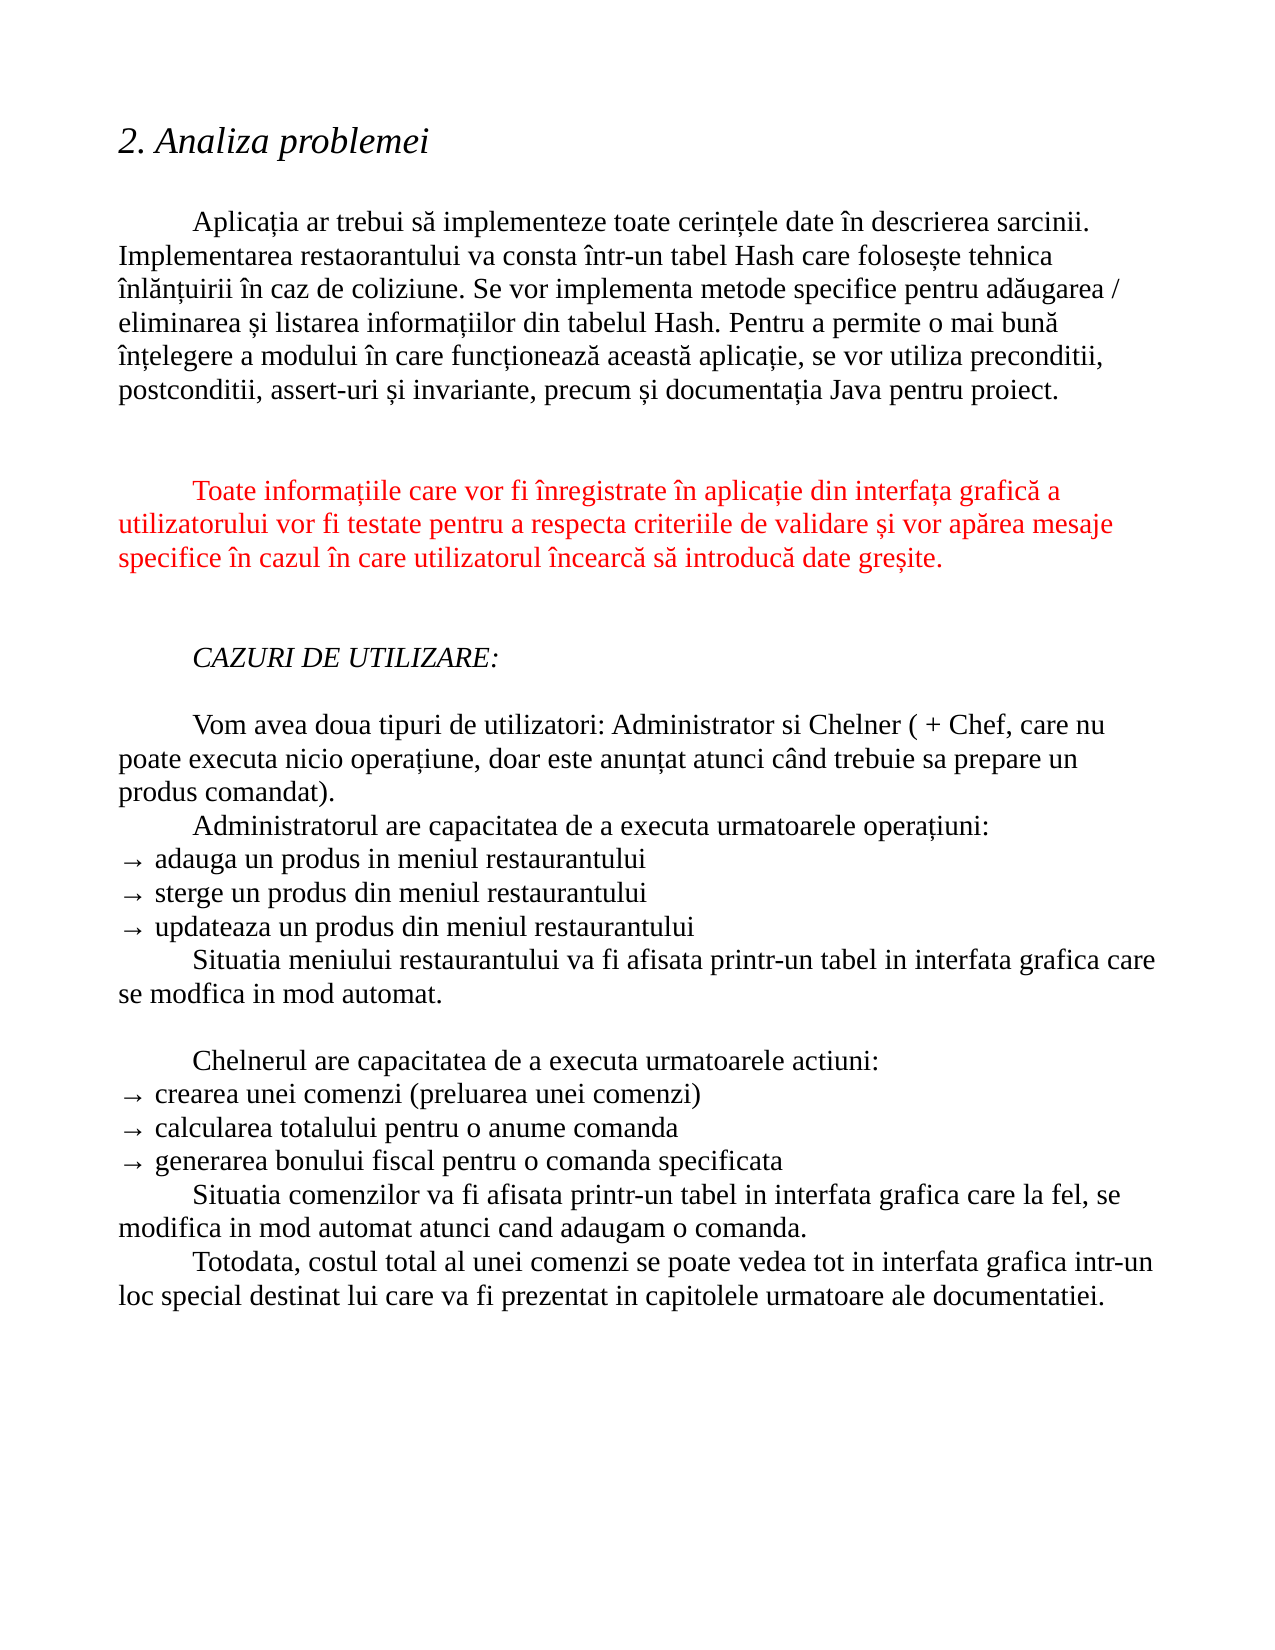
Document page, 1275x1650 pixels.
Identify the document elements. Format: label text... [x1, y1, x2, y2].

text Vom avea doua tipuri de utilizatori: Administrator si Chelner ( + Chef, care nu poate executa nicio operațiune, doar este anunțat atunci când trebuie sa prepare un produs comandat). [118, 707, 1157, 808]
text Totodata, costul total al unei comenzi se poate vedea tot in interfata grafica intr-un loc special destinat lui care va fi prezentat in capitolele urmatoare ale documentatiei. [118, 1244, 1157, 1311]
text Chelnerul are capacitatea de a executa urmatoarele actiuni: [118, 1043, 1157, 1076]
text → calcularea totalului pentru o anume comanda [118, 1110, 1157, 1143]
text CAZURI DE UTILIZARE: [118, 640, 1157, 674]
text → updateaza un produs din meniul restaurantului [118, 909, 1157, 942]
text Toate informațiile care vor fi înregistrate în aplicație din interfața grafică a utilizatorului vor fi testate pentru a respecta criteriile de validare și vor apărea mesaje specifice în cazul în care utilizatorul încearcă să introducă date greșite. [118, 473, 1157, 573]
text Situatia meniului restaurantului va fi afisata printr-un tabel in interfata grafica care se modfica in mod automat. [118, 942, 1157, 1009]
text 2. Analiza problemei [118, 118, 1157, 161]
text Aplicația ar trebui să implementeze toate cerințele date în descrierea sarcinii. Implementarea restaorantului va consta într-un tabel Hash care folosește tehnica înlănțuirii în caz de coliziune. Se vor implementa metode specifice pentru adăugarea / eliminarea și listarea informațiilor din tabelul Hash. Pentru a permite o mai bună înțelegere a modului în care funcționează această aplicație, se vor utiliza preconditii, postconditii, assert-uri și invariante, precum și documentația Java pentru proiect. [118, 204, 1157, 406]
text Situatia comenzilor va fi afisata printr-un tabel in interfata grafica care la fel, se modifica in mod automat atunci cand adaugam o comanda. [118, 1177, 1157, 1244]
text → sterge un produs din meniul restaurantului [118, 875, 1157, 909]
text Administratorul are capacitatea de a executa urmatoarele operațiuni: [118, 808, 1157, 842]
text → generarea bonului fiscal pentru o comanda specificata [118, 1143, 1157, 1177]
text → crearea unei comenzi (preluarea unei comenzi) [118, 1076, 1157, 1110]
text → adauga un produs in meniul restaurantului [118, 842, 1157, 875]
